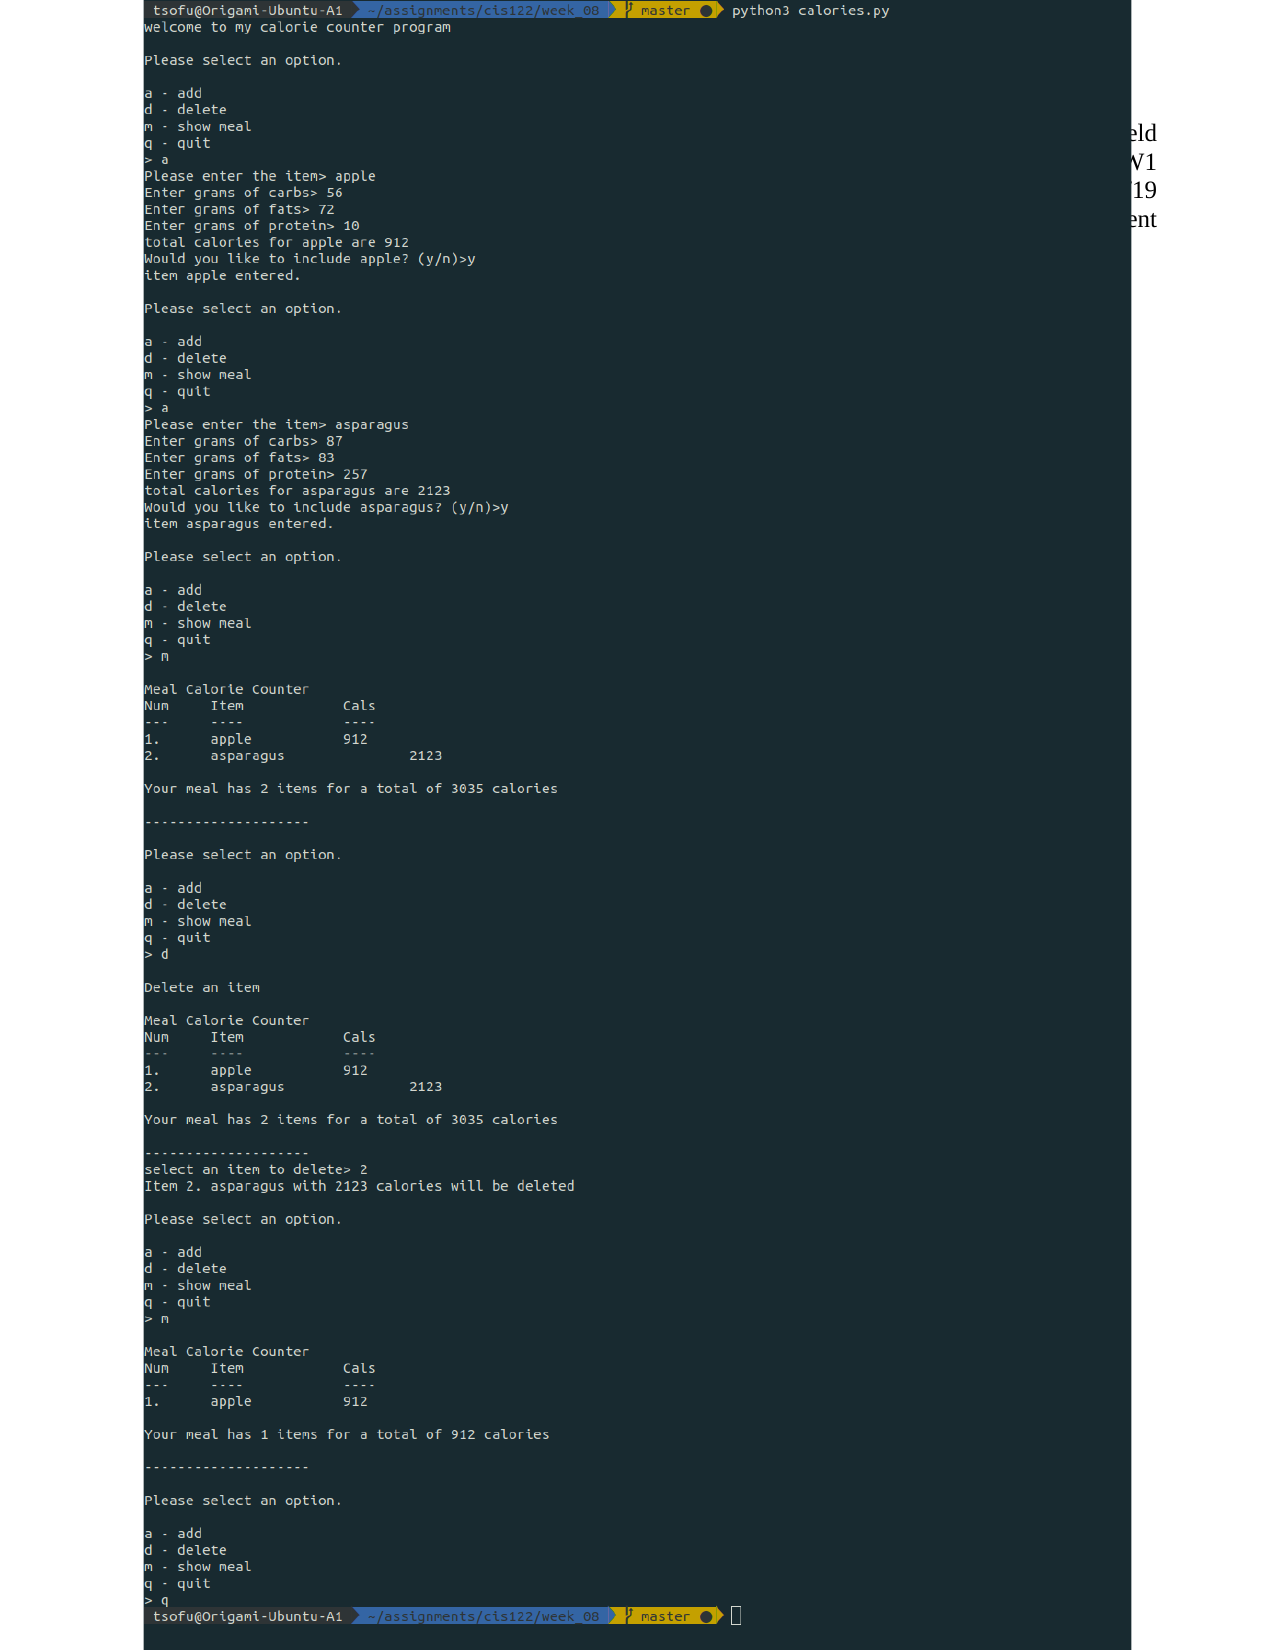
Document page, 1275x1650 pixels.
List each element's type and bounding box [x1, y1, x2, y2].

picture [143, 0, 1132, 1650]
